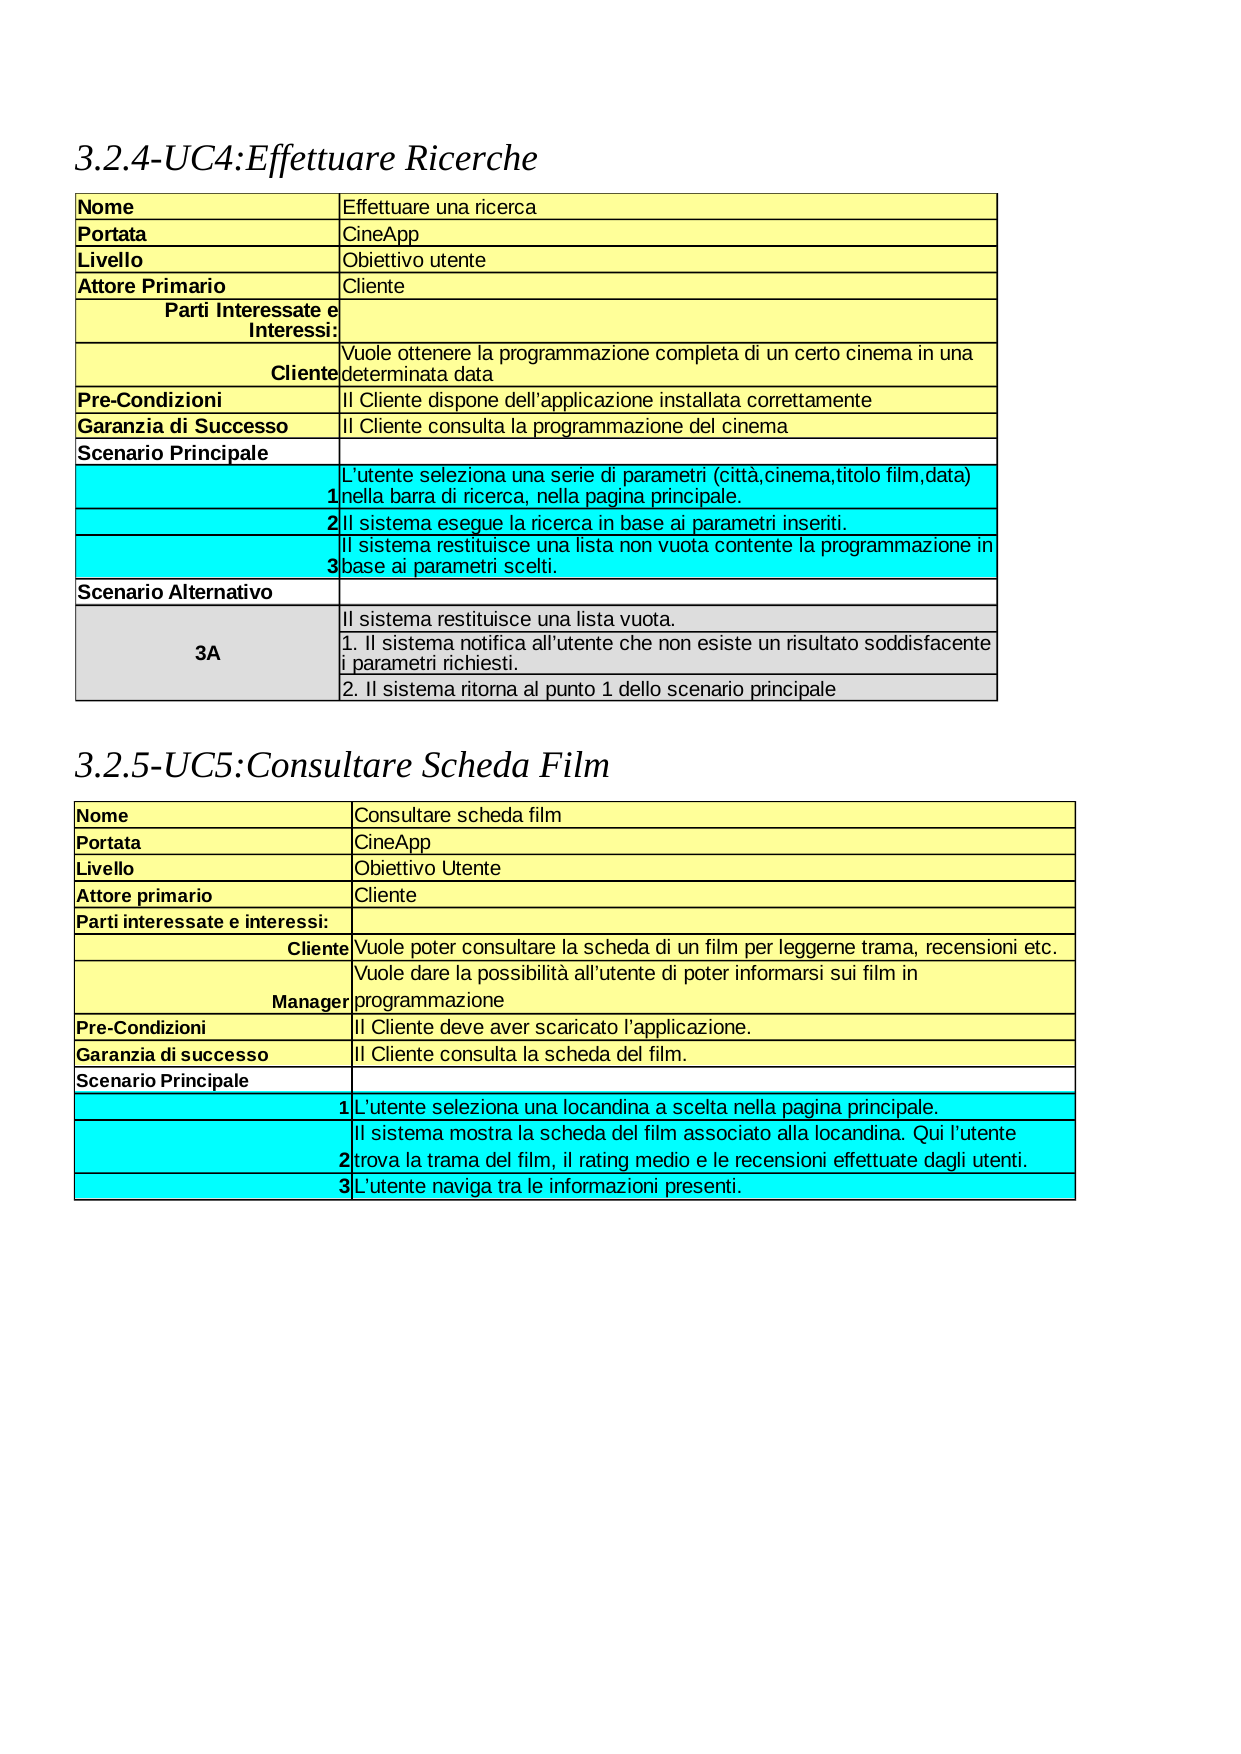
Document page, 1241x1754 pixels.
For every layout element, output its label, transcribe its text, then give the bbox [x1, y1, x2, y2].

text 3.2.5-UC5:Consultare Scheda Film [75, 742, 1165, 785]
text 3.2.4-UC4:Effettuare Ricerche [75, 136, 1165, 179]
